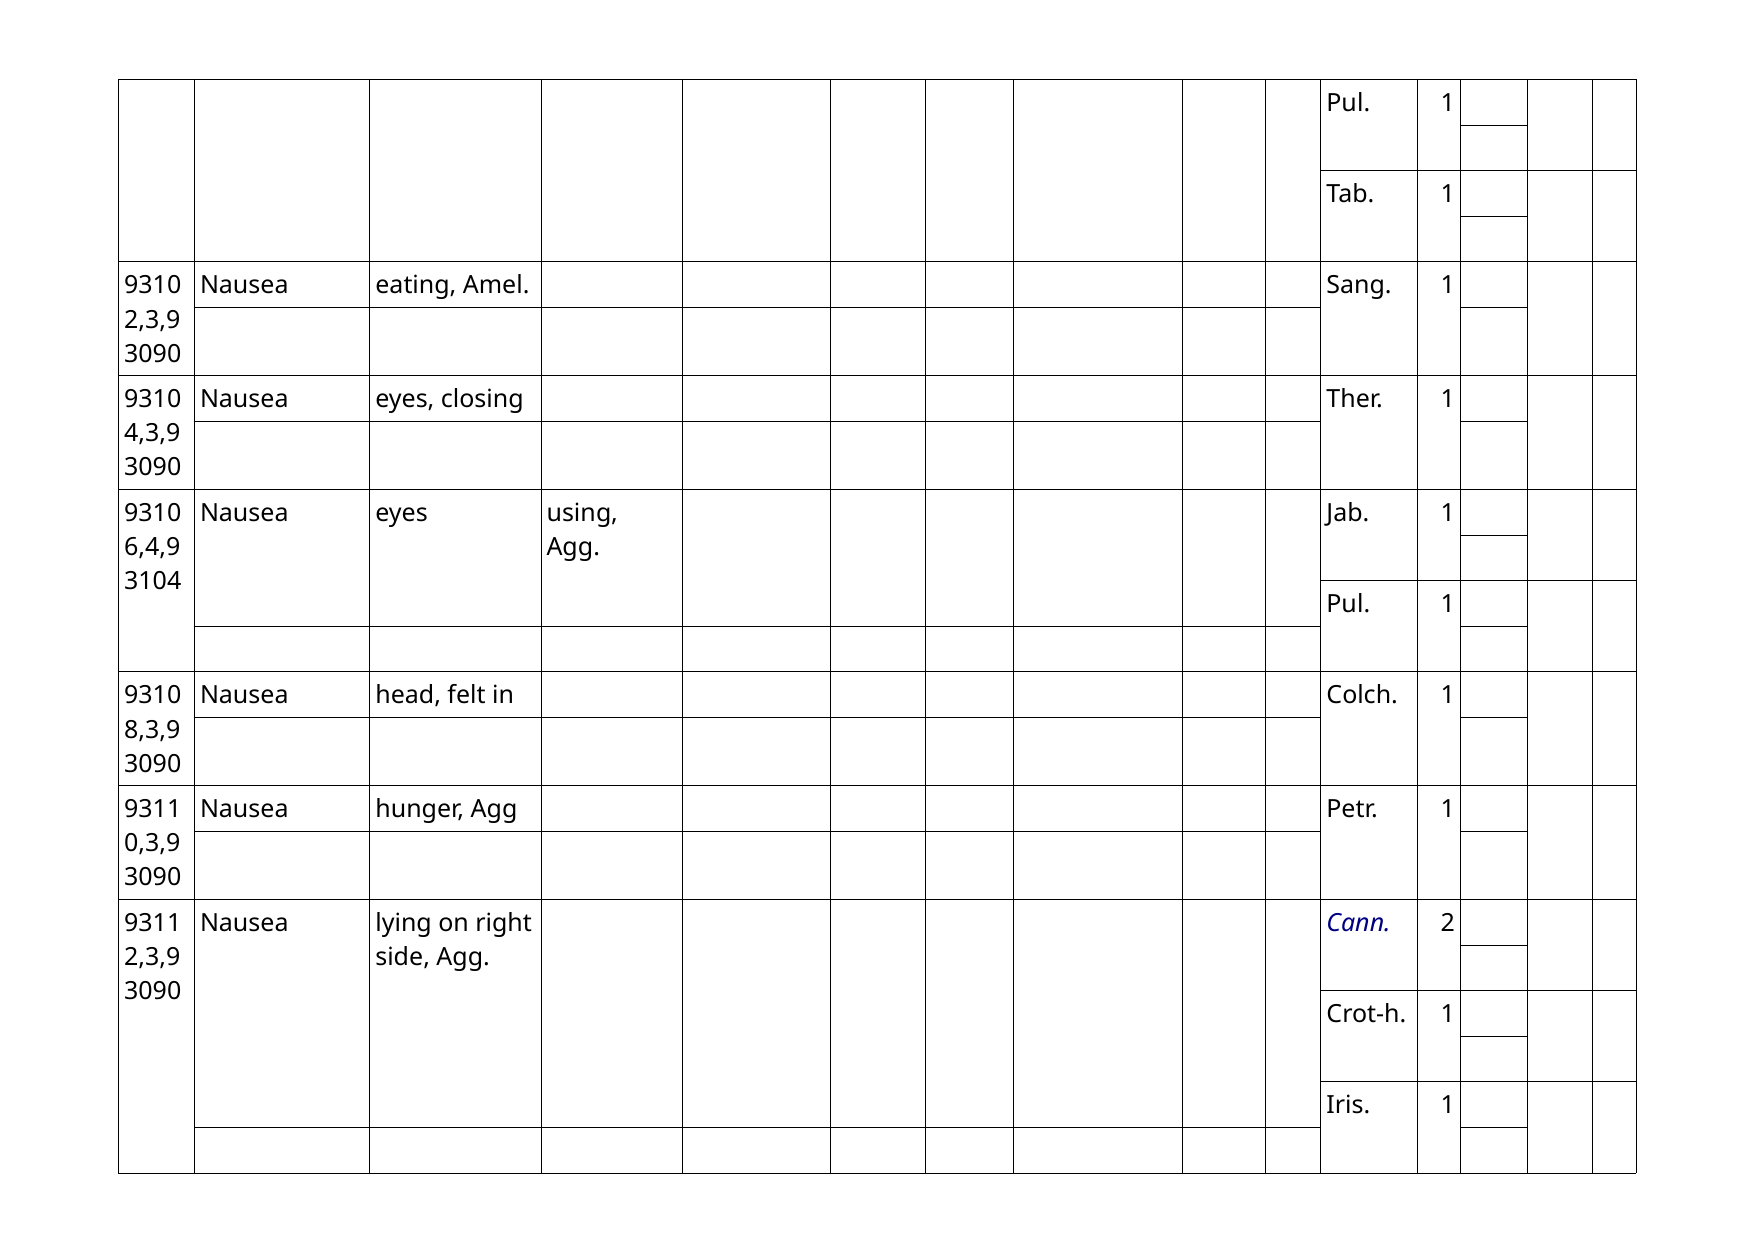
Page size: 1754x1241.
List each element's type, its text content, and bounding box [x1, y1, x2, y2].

table_cell 93112,3,93090 [119, 900, 194, 1173]
table_cell [1183, 262, 1265, 307]
table_cell [1183, 718, 1265, 785]
table_cell [1461, 832, 1527, 899]
table_cell [926, 627, 1013, 671]
table_cell [1461, 1128, 1527, 1173]
table_cell [1183, 786, 1265, 831]
table_cell [370, 718, 541, 785]
table_cell [831, 900, 925, 1127]
table_cell [370, 627, 541, 671]
table_cell [1593, 672, 1636, 785]
table_cell [926, 308, 1013, 375]
table_cell 93104,3,93090 [119, 376, 194, 489]
table_cell [1461, 126, 1527, 170]
table_cell [542, 786, 682, 831]
table_cell [542, 672, 682, 717]
table_cell [1014, 376, 1182, 421]
table_cell [1014, 672, 1182, 717]
table_cell [1528, 490, 1592, 580]
table_cell [1593, 80, 1636, 170]
table_cell [683, 900, 830, 1127]
table_cell [370, 80, 541, 261]
table_cell [1528, 581, 1592, 671]
table_cell 1 [1418, 1082, 1460, 1173]
table_cell [542, 308, 682, 375]
table_cell [1461, 308, 1527, 375]
table_cell [195, 718, 369, 785]
table_cell lying on right side, Agg. [370, 900, 541, 1127]
table_cell 1 [1418, 171, 1460, 261]
table_cell Iris. [1321, 1082, 1417, 1173]
table_cell [370, 1128, 541, 1173]
table_cell [1461, 171, 1527, 216]
table_cell [831, 308, 925, 375]
table_cell 93102,3,93090 [119, 262, 194, 375]
table_cell hunger, Agg [370, 786, 541, 831]
table_cell 1 [1418, 376, 1460, 489]
table_cell [1528, 672, 1592, 785]
table_cell [683, 80, 830, 261]
table_cell 1 [1418, 786, 1460, 899]
table_cell [926, 832, 1013, 899]
table_cell [542, 718, 682, 785]
table_cell [1266, 262, 1320, 307]
table_cell [1461, 217, 1527, 261]
table_cell [831, 832, 925, 899]
table_cell [683, 672, 830, 717]
table_cell [1014, 262, 1182, 307]
table_cell [1183, 308, 1265, 375]
table_cell [1183, 490, 1265, 626]
table_cell [1461, 946, 1527, 990]
table_cell [926, 490, 1013, 626]
table_cell [542, 376, 682, 421]
table_cell [195, 832, 369, 899]
table_cell Sang. [1321, 262, 1417, 375]
table_cell Tab. [1321, 171, 1417, 261]
table_cell [1266, 832, 1320, 899]
table_cell eyes [370, 490, 541, 626]
table_cell [1593, 991, 1636, 1081]
table_cell Colch. [1321, 672, 1417, 785]
table_cell [542, 80, 682, 261]
table_cell [926, 376, 1013, 421]
table_cell [542, 422, 682, 489]
table_cell [1528, 1082, 1592, 1173]
table_cell [1183, 627, 1265, 671]
table_cell [831, 627, 925, 671]
table_cell [683, 422, 830, 489]
table_cell 1 [1418, 672, 1460, 785]
table_cell [1461, 672, 1527, 717]
table_cell [1461, 262, 1527, 307]
table_cell [926, 262, 1013, 307]
table_cell [1183, 900, 1265, 1127]
table_cell 2 [1418, 900, 1460, 990]
table_cell Nausea [195, 672, 369, 717]
table_cell [1461, 422, 1527, 489]
table_cell [1183, 832, 1265, 899]
table_cell [1266, 1128, 1320, 1173]
table_cell [1266, 80, 1320, 261]
table_cell [926, 786, 1013, 831]
table_cell [1266, 627, 1320, 671]
table_cell 93108,3,93090 [119, 672, 194, 785]
table_cell [1461, 80, 1527, 124]
table_cell eating, Amel. [370, 262, 541, 307]
table_cell [683, 1128, 830, 1173]
table_cell Pul. [1321, 80, 1417, 170]
table_cell [1461, 376, 1527, 421]
table_cell [683, 718, 830, 785]
table_cell [683, 627, 830, 671]
table_cell [370, 422, 541, 489]
table_cell [1266, 672, 1320, 717]
table_cell [1014, 80, 1182, 261]
table_cell [370, 308, 541, 375]
table_cell [1014, 490, 1182, 626]
table_cell [1461, 490, 1527, 534]
table_cell [1014, 422, 1182, 489]
table_cell [542, 262, 682, 307]
table_cell eyes, closing [370, 376, 541, 421]
table_cell [1461, 1082, 1527, 1127]
table_cell [831, 422, 925, 489]
table_cell [926, 422, 1013, 489]
table_cell [831, 1128, 925, 1173]
table_cell [1593, 900, 1636, 990]
table_cell [1014, 308, 1182, 375]
table_cell [1593, 490, 1636, 580]
table_cell [831, 718, 925, 785]
table_cell 93106,4,93104 [119, 490, 194, 671]
table_cell [1461, 581, 1527, 626]
table_cell [1593, 171, 1636, 261]
table_cell [542, 1128, 682, 1173]
table_cell Nausea [195, 900, 369, 1127]
table_cell head, felt in [370, 672, 541, 717]
table_cell [119, 80, 194, 261]
table_cell [831, 80, 925, 261]
table_cell [1593, 786, 1636, 899]
table_cell [1183, 80, 1265, 261]
table_cell using, Agg. [542, 490, 682, 626]
table_cell [1014, 627, 1182, 671]
table_cell [1266, 308, 1320, 375]
table_cell [542, 832, 682, 899]
table_cell Pul. [1321, 581, 1417, 671]
table_cell [1014, 718, 1182, 785]
table_cell [926, 718, 1013, 785]
table_cell 1 [1418, 581, 1460, 671]
table_cell [1461, 627, 1527, 671]
table_cell [195, 422, 369, 489]
table_cell [1266, 376, 1320, 421]
table_cell [926, 1128, 1013, 1173]
table_cell [831, 490, 925, 626]
table_cell [1266, 422, 1320, 489]
table_cell [1266, 718, 1320, 785]
table_cell [1461, 991, 1527, 1036]
table_cell [683, 376, 830, 421]
table_cell [683, 262, 830, 307]
table_cell [1528, 900, 1592, 990]
table_cell [1183, 672, 1265, 717]
table_cell [683, 786, 830, 831]
table_cell [1461, 786, 1527, 831]
table_cell [1528, 80, 1592, 170]
table_cell [1593, 262, 1636, 375]
table_cell [831, 672, 925, 717]
table_cell 1 [1418, 262, 1460, 375]
table_cell [195, 1128, 369, 1173]
table_cell [195, 308, 369, 375]
table_cell 1 [1418, 80, 1460, 170]
table_cell [1593, 376, 1636, 489]
table_cell [1014, 1128, 1182, 1173]
table_cell Crot-h. [1321, 991, 1417, 1081]
table_cell [1266, 786, 1320, 831]
table_cell [195, 80, 369, 261]
table_cell [683, 308, 830, 375]
table_cell [542, 627, 682, 671]
table_cell [542, 900, 682, 1127]
table_cell Ther. [1321, 376, 1417, 489]
table_cell [831, 786, 925, 831]
table_cell [683, 832, 830, 899]
table_cell [1183, 422, 1265, 489]
table_cell [1528, 786, 1592, 899]
table_cell 1 [1418, 490, 1460, 580]
table_cell Nausea [195, 490, 369, 626]
table_cell [1014, 786, 1182, 831]
table_cell Petr. [1321, 786, 1417, 899]
table_cell Jab. [1321, 490, 1417, 580]
table_cell [683, 490, 830, 626]
table_cell [1593, 581, 1636, 671]
table_cell Nausea [195, 376, 369, 421]
table_cell [1461, 536, 1527, 580]
table_cell [1461, 1037, 1527, 1081]
table_cell [1593, 1082, 1636, 1173]
table_cell Nausea [195, 262, 369, 307]
table_cell [195, 627, 369, 671]
table_cell Cann. [1321, 900, 1417, 990]
table_cell [831, 262, 925, 307]
table_cell Nausea [195, 786, 369, 831]
table_cell [1528, 171, 1592, 261]
table_cell [1528, 262, 1592, 375]
table_cell [1528, 376, 1592, 489]
table_cell 93110,3,93090 [119, 786, 194, 899]
table_cell [370, 832, 541, 899]
table_cell [1266, 900, 1320, 1127]
table_cell [831, 376, 925, 421]
table_cell [1528, 991, 1592, 1081]
table_cell [1014, 900, 1182, 1127]
table_cell [1461, 900, 1527, 944]
table_cell [926, 900, 1013, 1127]
table_cell 1 [1418, 991, 1460, 1081]
table_cell [1014, 832, 1182, 899]
table_cell [1266, 490, 1320, 626]
table_cell [926, 672, 1013, 717]
table_cell [1183, 376, 1265, 421]
table_cell [1183, 1128, 1265, 1173]
table_cell [926, 80, 1013, 261]
table_cell [1461, 718, 1527, 785]
